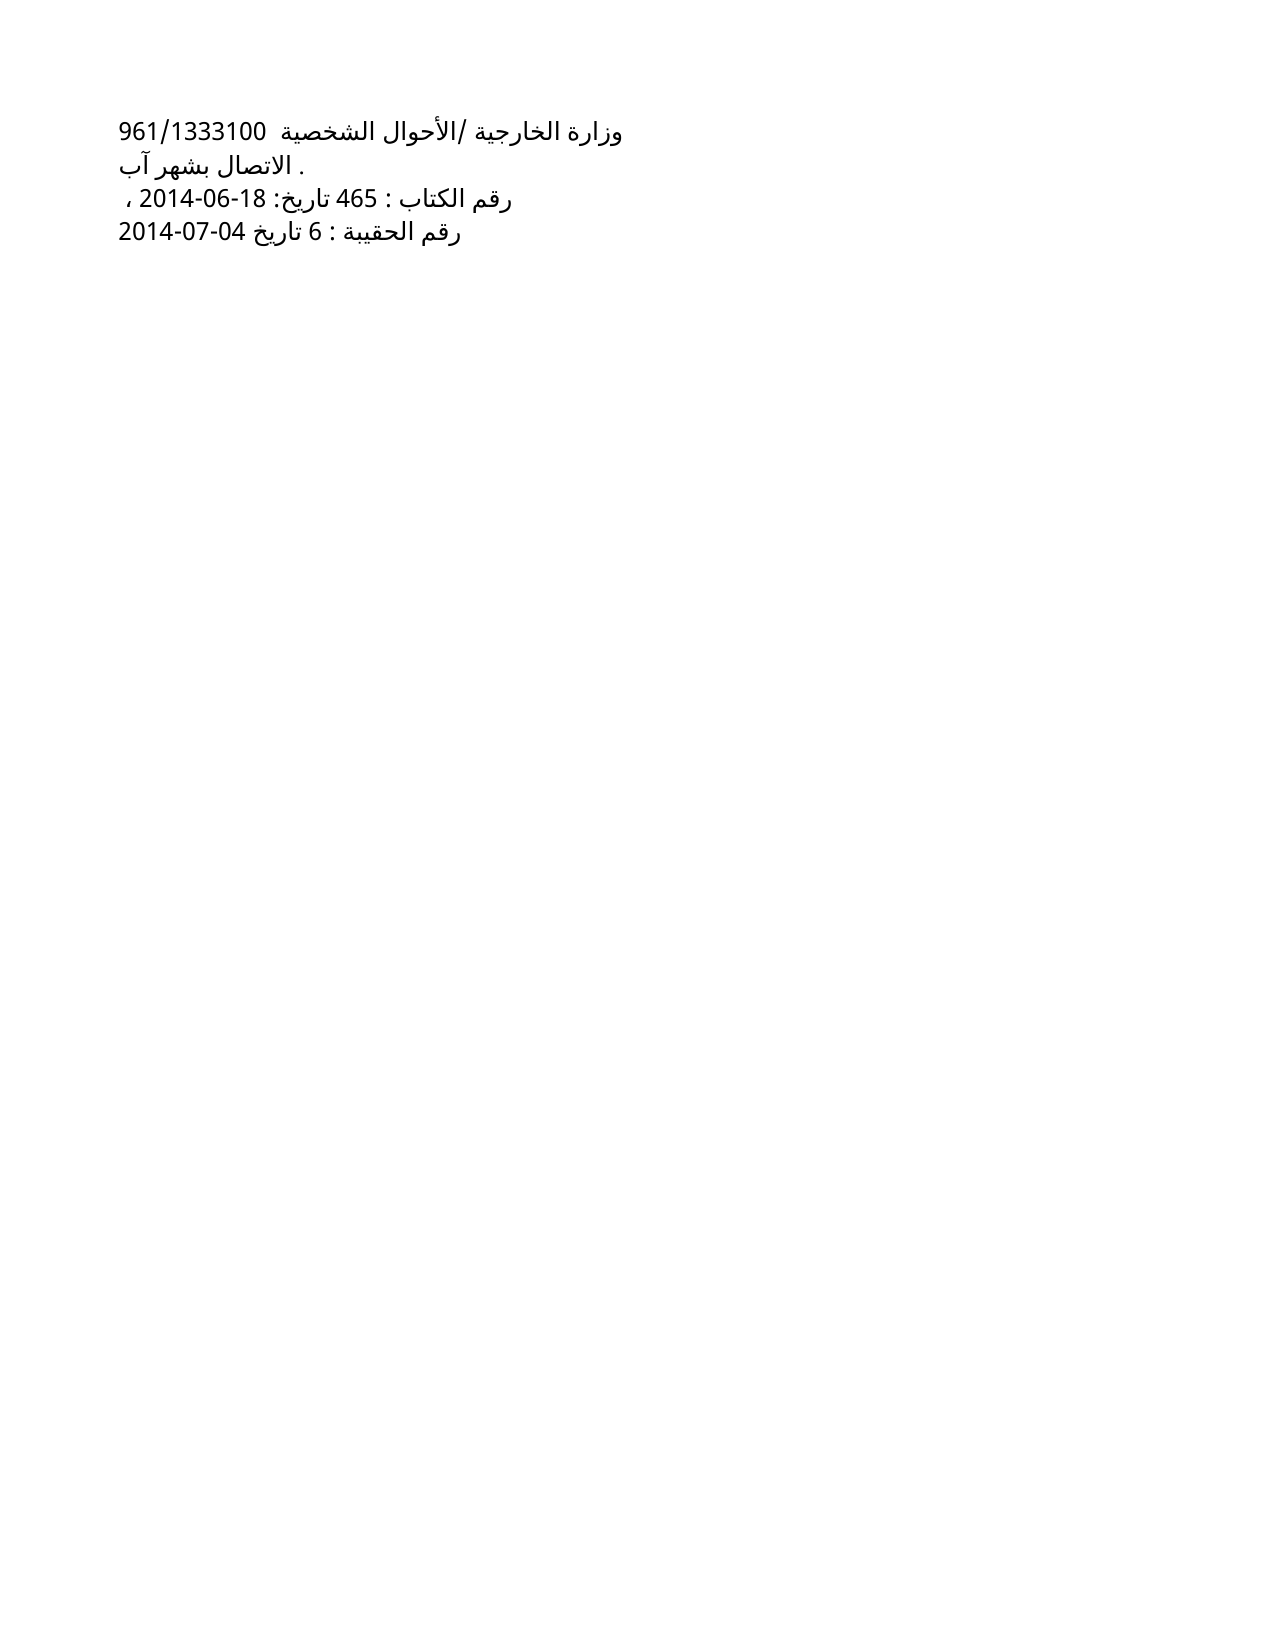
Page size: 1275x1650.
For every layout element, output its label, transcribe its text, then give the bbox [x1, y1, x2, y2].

text ، رقم الكتاب : 465 تاريخ: 18-06-2014 [118, 184, 1157, 218]
text رقم الحقيبة : 6 تاريخ 04-07-2014 [118, 218, 1157, 250]
text وزارة الخارجية /الأحوال الشخصية 961/1333100 [118, 118, 1157, 151]
text الاتصال بشهر آب . [118, 151, 1157, 184]
